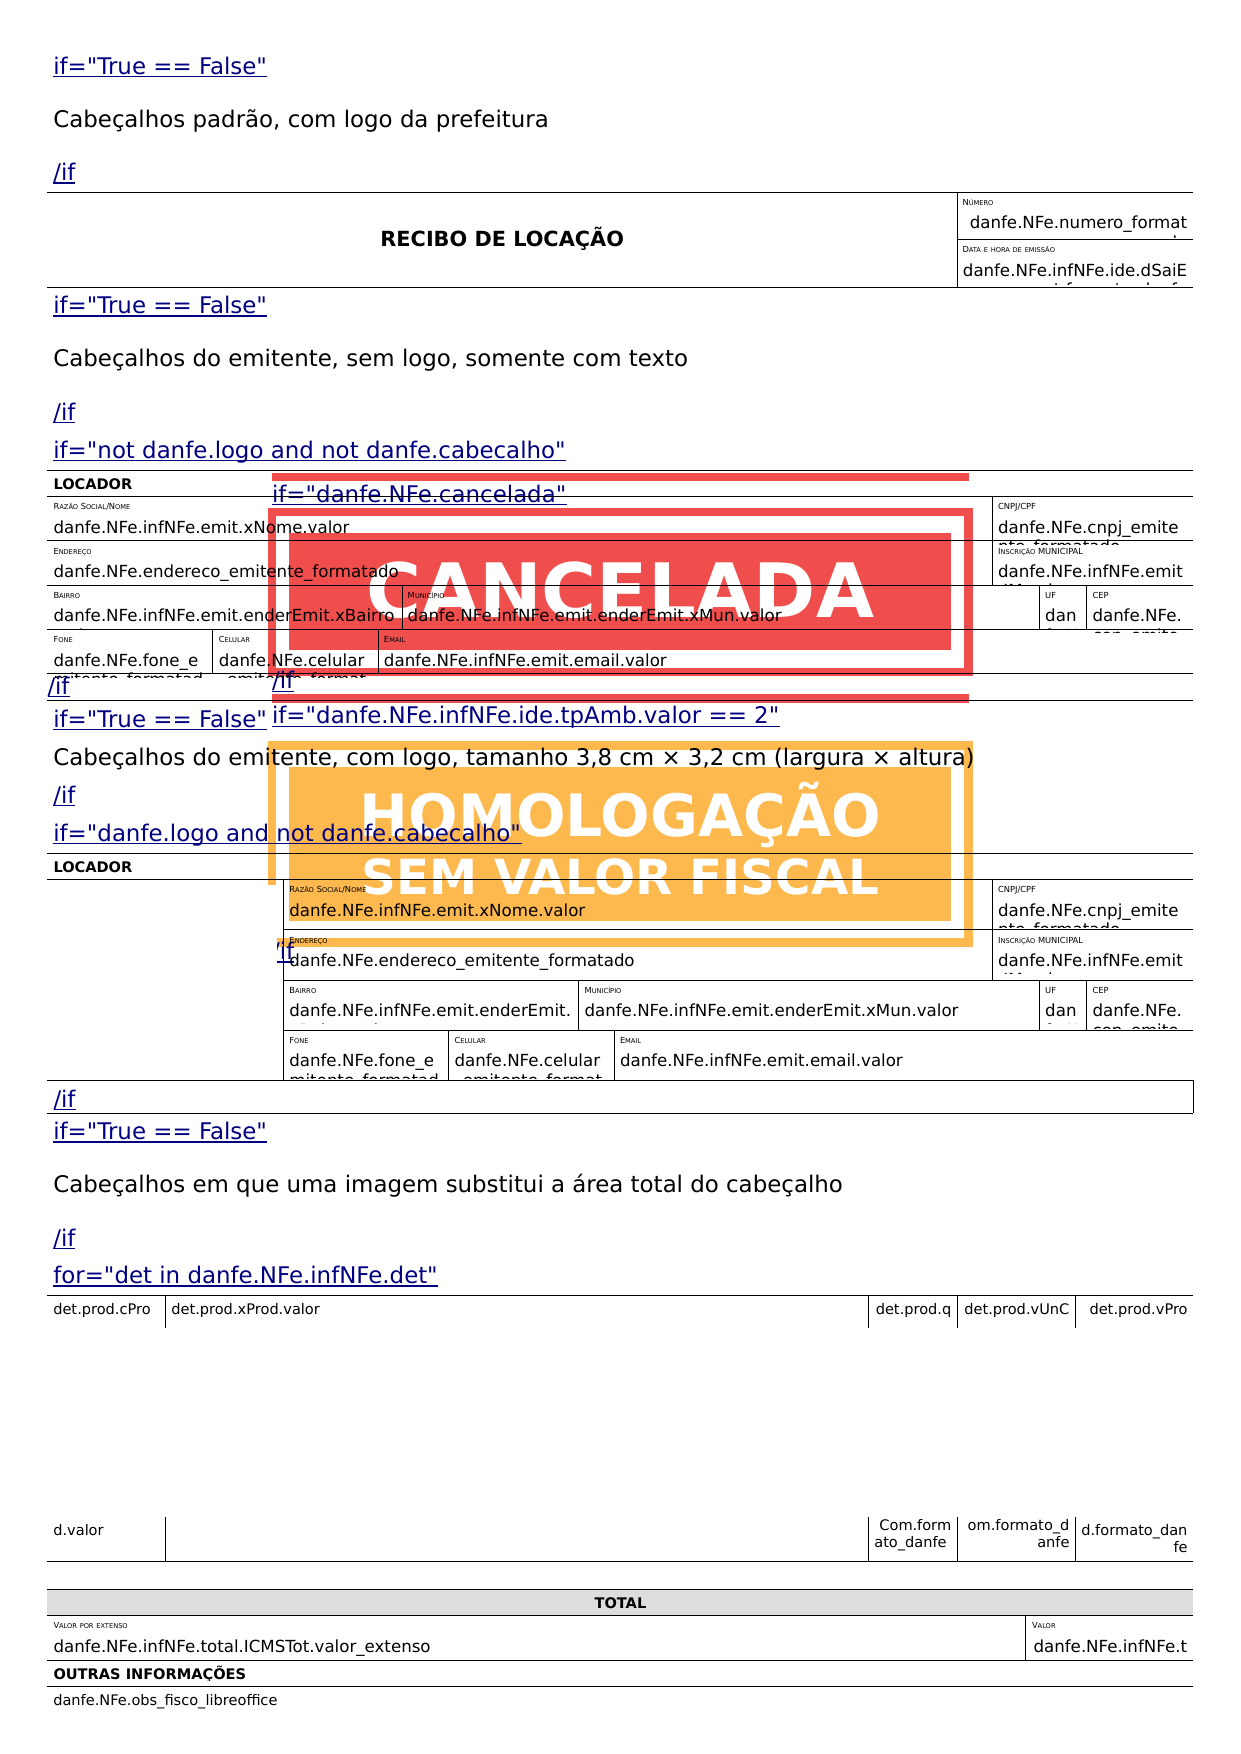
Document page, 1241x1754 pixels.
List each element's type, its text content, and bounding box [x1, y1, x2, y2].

table_cell det.prod.xProd.valor [166, 1296, 868, 1328]
table_cell det.prod.vUnC [958, 1296, 1075, 1328]
table_cell for="det in danfe.NFe.infNFe.det" [47, 1257, 1193, 1295]
table_cell om.formato_danfe [958, 1517, 1075, 1561]
table_cell Com.formato_danfe [869, 1517, 957, 1561]
table_cell det.prod.q [869, 1296, 957, 1328]
table_cell det.prod.vProd.formato_danfe [1076, 1296, 1193, 1561]
table_cell det.prod.cProd.valor [47, 1296, 165, 1561]
table_cell [166, 1517, 868, 1561]
